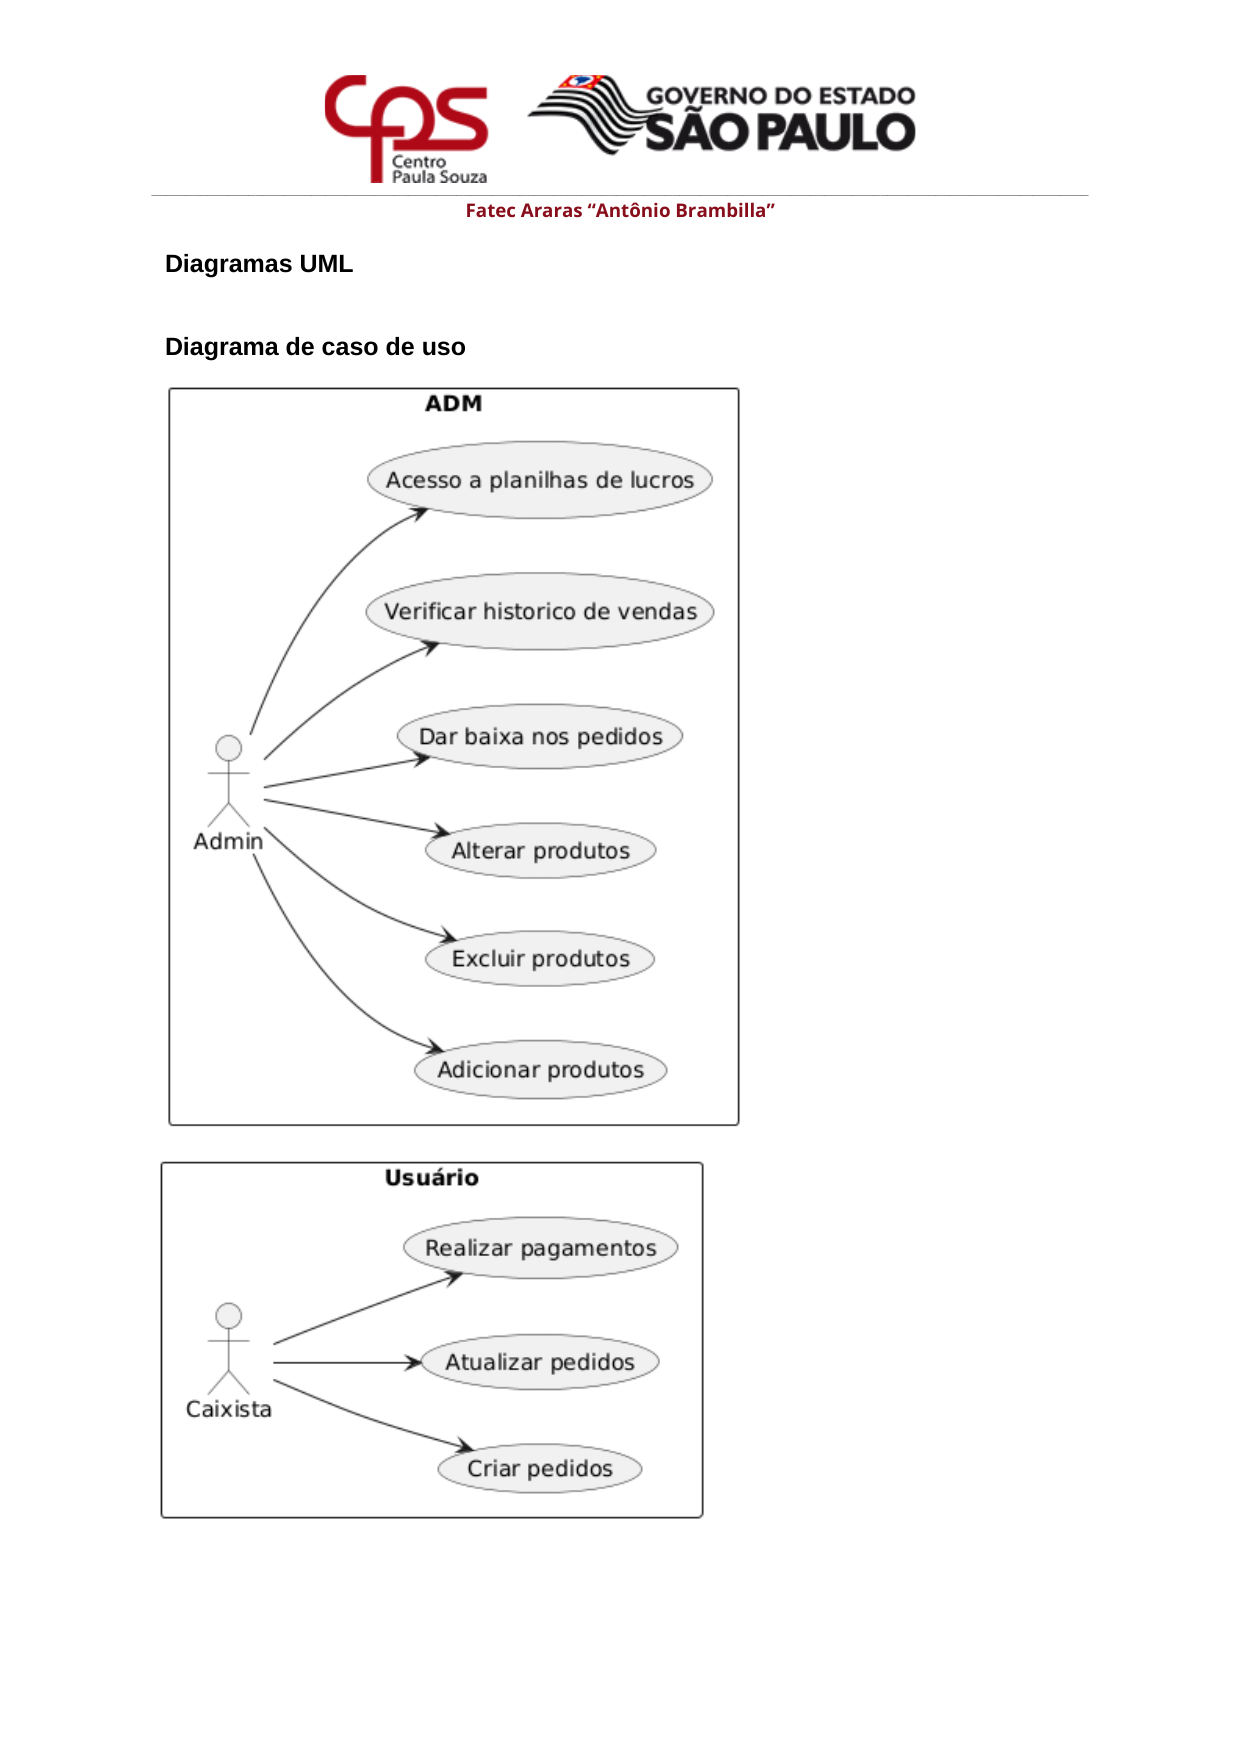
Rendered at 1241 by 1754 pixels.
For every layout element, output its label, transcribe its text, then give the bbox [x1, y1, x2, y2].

subtitle Diagrama de caso de uso [165, 332, 1090, 361]
subtitle Diagramas UML [165, 249, 1090, 278]
